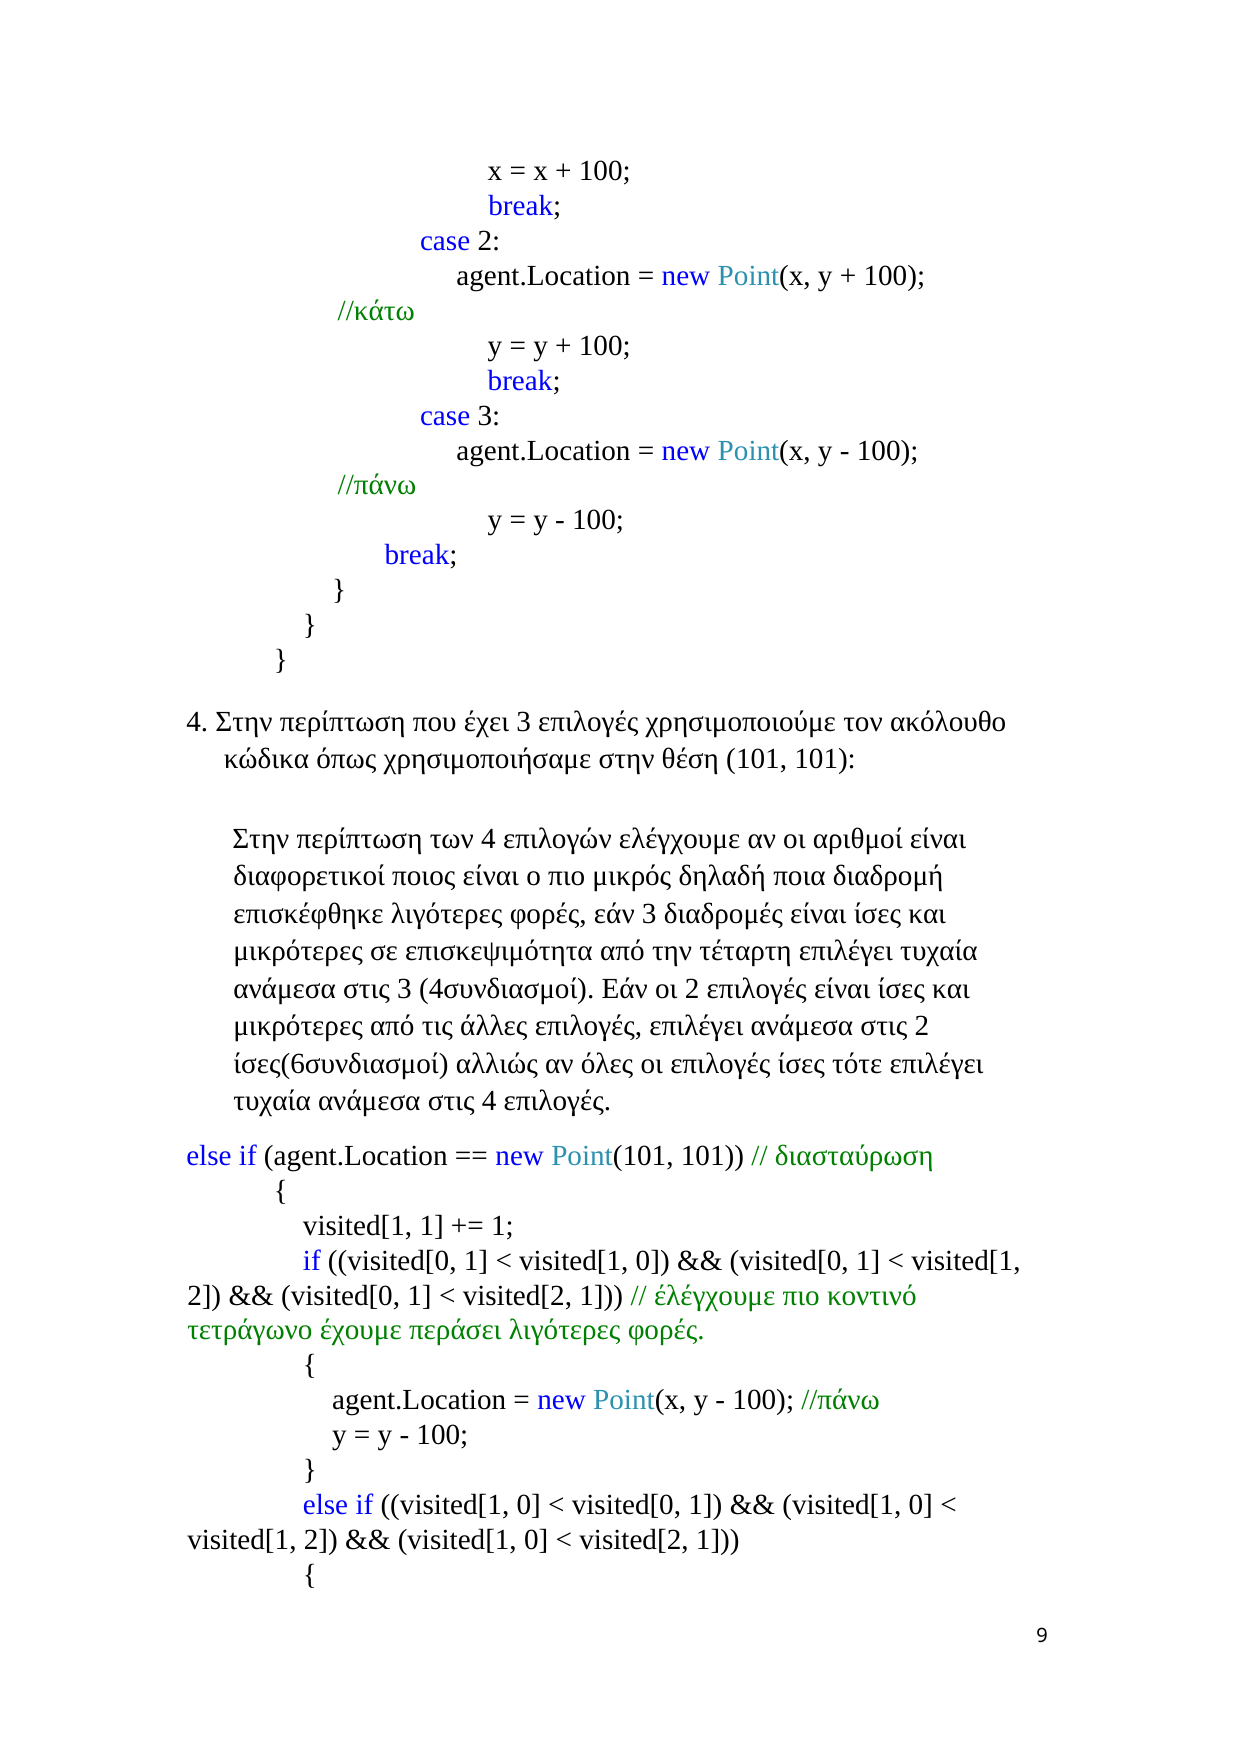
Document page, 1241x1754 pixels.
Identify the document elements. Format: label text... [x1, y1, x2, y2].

text else if ((visited[1, 0] < visited[0, 1]) && (visited[1, 0] < visited[1, 2]) && (visited[1, 0] < visited[2, 1])) [186, 1487, 1048, 1556]
text agent.Location = new Point(x, y - 100); //πάνω [337, 433, 1003, 501]
text break; [187, 537, 1003, 571]
text agent.Location = new Point(x, y + 100); //κάτω [337, 258, 1003, 326]
text { [186, 1347, 1048, 1381]
text break; [412, 363, 1003, 396]
text } [186, 1452, 1048, 1486]
text else if (agent.Location == new Point(101, 101)) // διασταύρωση [186, 1138, 1048, 1172]
text y = y + 100; [412, 328, 1003, 361]
text x = x + 100; [413, 153, 1003, 187]
text } [186, 642, 1048, 676]
text case 2: [337, 223, 1003, 257]
text } [186, 572, 1048, 606]
text Στην περίπτωση των 4 επιλογών ελέγχουμε αν οι αριθμοί είναι διαφορετικοί ποιος είναι ο πιο μικρός δηλαδή ποια διαδρομή επισκέφθηκε λιγότερες φορές, εάν 3 διαδρομές είναι ίσες και μικρότερες σε επισκεψιμότητα από την τέταρτη επιλέγει τυχαία ανάμεσα στις 3 (4συνδιασμοί). Εάν οι 2 επιλογές είναι ίσες και μικρότερες από τις άλλες επιλογές, επιλέγει ανάμεσα στις 2 ίσες(6συνδιασμοί) αλλιώς αν όλες οι επιλογές ίσες τότε επιλέγει τυχαία ανάμεσα στις 4 επιλογές. [232, 821, 1052, 1117]
text y = y - 100; [412, 502, 1003, 536]
text { [186, 1557, 1048, 1591]
text 4. Στην περίπτωση που έχει 3 επιλογές χρησιμοποιούμε τον ακόλουθο κώδικα όπως χρησιμοποιήσαμε στην θέση (101, 101): [186, 704, 1052, 775]
text y = y - 100; [186, 1417, 1048, 1451]
text visited[1, 1] += 1; [186, 1208, 1048, 1242]
text { [186, 1173, 1048, 1207]
text case 3: [337, 398, 1003, 431]
text agent.Location = new Point(x, y - 100); //πάνω [186, 1382, 1048, 1416]
text if ((visited[0, 1] < visited[1, 0]) && (visited[0, 1] < visited[1, 2]) && (visited[0, 1] < visited[2, 1])) // έλέγχουμε πιο κοντινό τετράγωνο έχουμε περάσει λιγότερες φορές. [186, 1243, 1048, 1346]
text break; [412, 188, 1003, 222]
text } [186, 607, 1048, 641]
